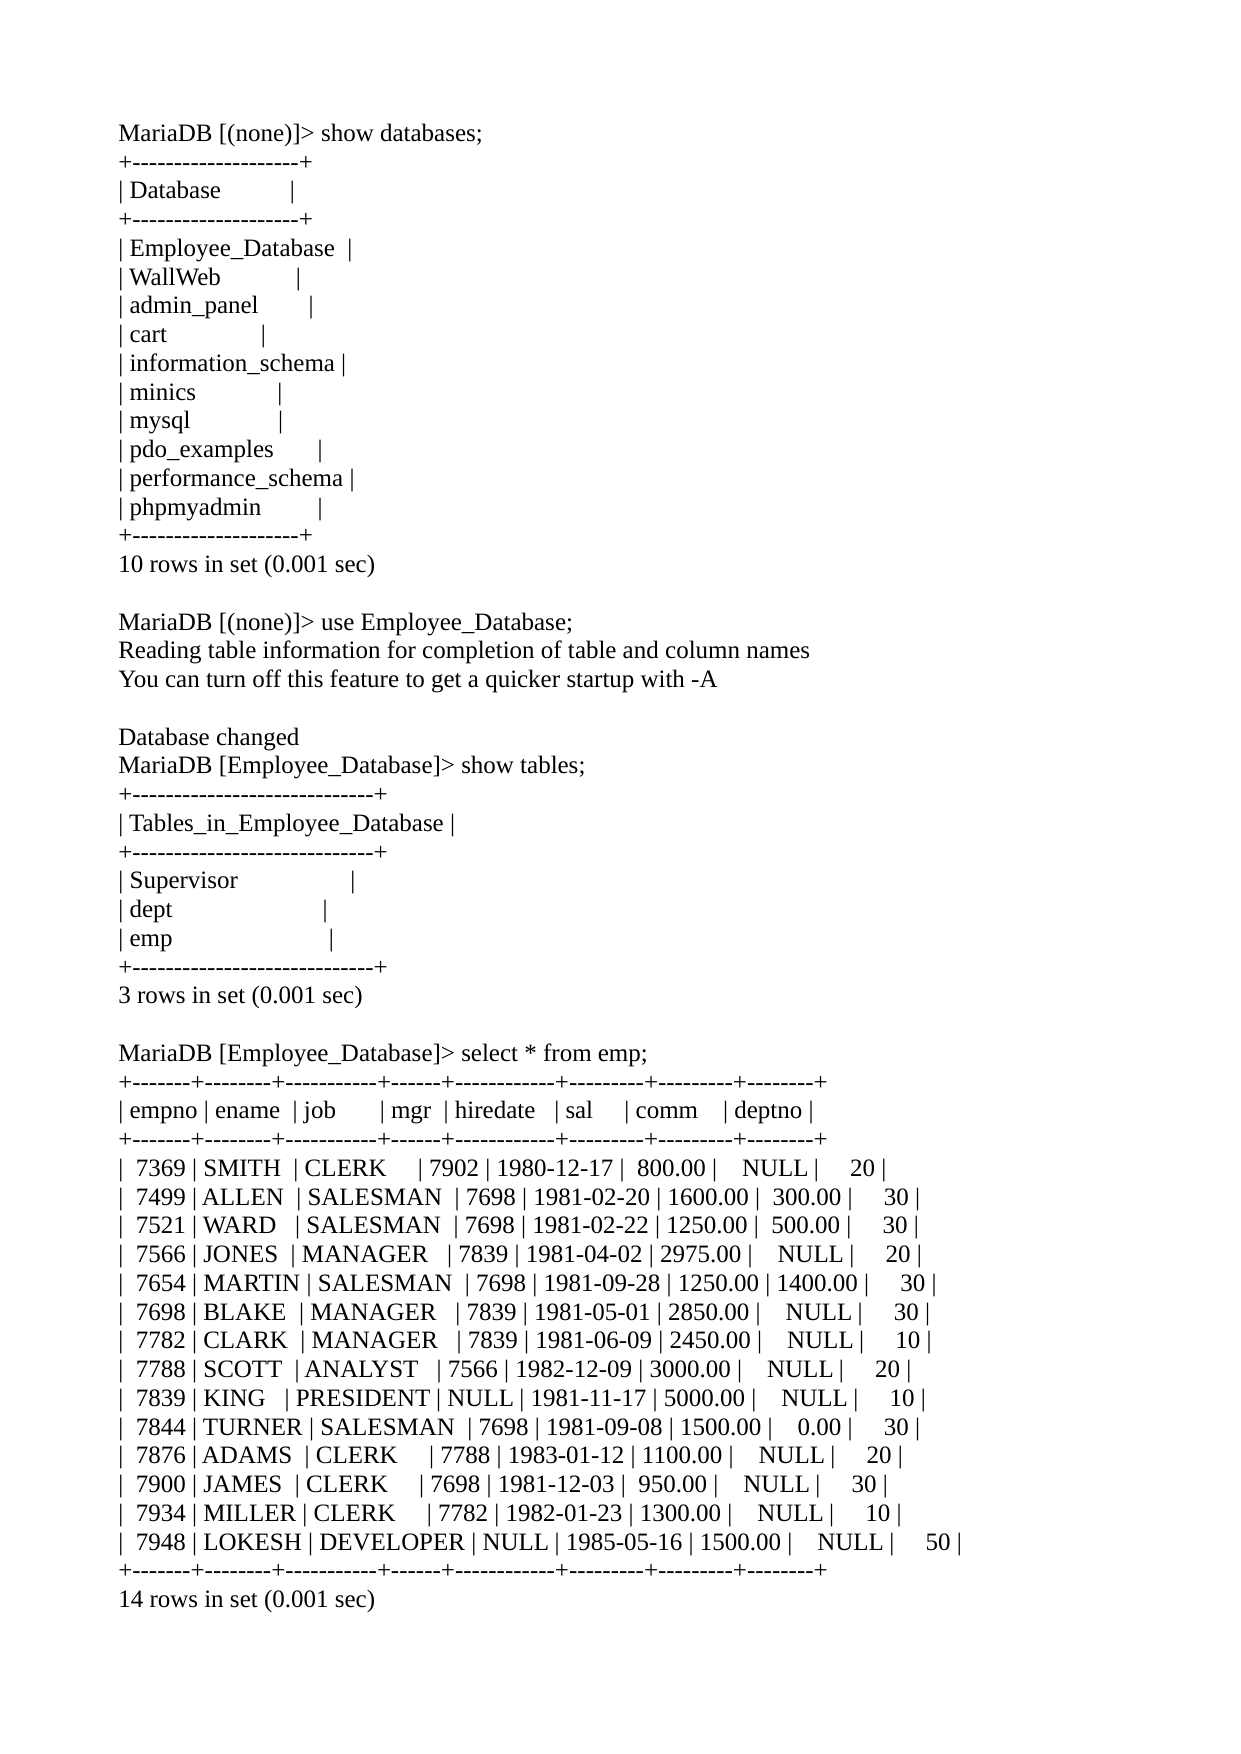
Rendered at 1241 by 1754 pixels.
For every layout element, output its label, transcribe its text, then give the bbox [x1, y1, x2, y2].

text | 7369 | SMITH | CLERK | 7902 | 1980-12-17 | 800.00 | NULL | 20 | [118, 1153, 1122, 1182]
text MariaDB [(none)]> use Employee_Database; [118, 607, 1122, 636]
text | performance_schema | [118, 463, 1122, 492]
text Reading table information for completion of table and column names [118, 636, 1122, 664]
text +-----------------------------+ [118, 952, 1122, 981]
text | 7788 | SCOTT | ANALYST | 7566 | 1982-12-09 | 3000.00 | NULL | 20 | [118, 1354, 1122, 1383]
text | 7934 | MILLER | CLERK | 7782 | 1982-01-23 | 1300.00 | NULL | 10 | [118, 1498, 1122, 1527]
text | phpmyadmin | [118, 492, 1122, 521]
text | 7839 | KING | PRESIDENT | NULL | 1981-11-17 | 5000.00 | NULL | 10 | [118, 1383, 1122, 1412]
text 3 rows in set (0.001 sec) [118, 981, 1122, 1009]
text | 7900 | JAMES | CLERK | 7698 | 1981-12-03 | 950.00 | NULL | 30 | [118, 1469, 1122, 1498]
text 10 rows in set (0.001 sec) [118, 549, 1122, 578]
text | Supervisor | [118, 866, 1122, 894]
text +-----------------------------+ [118, 779, 1122, 808]
text | Database | [118, 176, 1122, 204]
text | mysql | [118, 406, 1122, 434]
text | pdo_examples | [118, 434, 1122, 463]
text | 7521 | WARD | SALESMAN | 7698 | 1981-02-22 | 1250.00 | 500.00 | 30 | [118, 1211, 1122, 1239]
text | dept | [118, 894, 1122, 923]
text | minics | [118, 377, 1122, 406]
text +-------+--------+-----------+------+------------+---------+---------+--------+ [118, 1556, 1122, 1584]
text | 7654 | MARTIN | SALESMAN | 7698 | 1981-09-28 | 1250.00 | 1400.00 | 30 | [118, 1268, 1122, 1297]
text | empno | ename | job | mgr | hiredate | sal | comm | deptno | [118, 1096, 1122, 1124]
text | 7844 | TURNER | SALESMAN | 7698 | 1981-09-08 | 1500.00 | 0.00 | 30 | [118, 1412, 1122, 1441]
text | Tables_in_Employee_Database | [118, 808, 1122, 837]
text MariaDB [Employee_Database]> select * from emp; [118, 1038, 1122, 1067]
text | WallWeb | [118, 262, 1122, 291]
text | cart | [118, 319, 1122, 348]
text +-------+--------+-----------+------+------------+---------+---------+--------+ [118, 1124, 1122, 1153]
text | admin_panel | [118, 291, 1122, 319]
text +--------------------+ [118, 521, 1122, 549]
text | Employee_Database | [118, 233, 1122, 262]
text MariaDB [(none)]> show databases; [118, 118, 1122, 147]
text | emp | [118, 923, 1122, 952]
text | 7698 | BLAKE | MANAGER | 7839 | 1981-05-01 | 2850.00 | NULL | 30 | [118, 1297, 1122, 1326]
text | 7566 | JONES | MANAGER | 7839 | 1981-04-02 | 2975.00 | NULL | 20 | [118, 1239, 1122, 1268]
text | 7499 | ALLEN | SALESMAN | 7698 | 1981-02-20 | 1600.00 | 300.00 | 30 | [118, 1182, 1122, 1211]
text You can turn off this feature to get a quicker startup with -A [118, 664, 1122, 693]
text | information_schema | [118, 348, 1122, 377]
text MariaDB [Employee_Database]> show tables; [118, 751, 1122, 779]
text | 7948 | LOKESH | DEVELOPER | NULL | 1985-05-16 | 1500.00 | NULL | 50 | [118, 1527, 1122, 1556]
text +-----------------------------+ [118, 837, 1122, 866]
text +-------+--------+-----------+------+------------+---------+---------+--------+ [118, 1067, 1122, 1096]
text Database changed [118, 722, 1122, 751]
text +--------------------+ [118, 204, 1122, 233]
text 14 rows in set (0.001 sec) [118, 1584, 1122, 1613]
text | 7876 | ADAMS | CLERK | 7788 | 1983-01-12 | 1100.00 | NULL | 20 | [118, 1441, 1122, 1469]
text +--------------------+ [118, 147, 1122, 176]
text | 7782 | CLARK | MANAGER | 7839 | 1981-06-09 | 2450.00 | NULL | 10 | [118, 1326, 1122, 1354]
